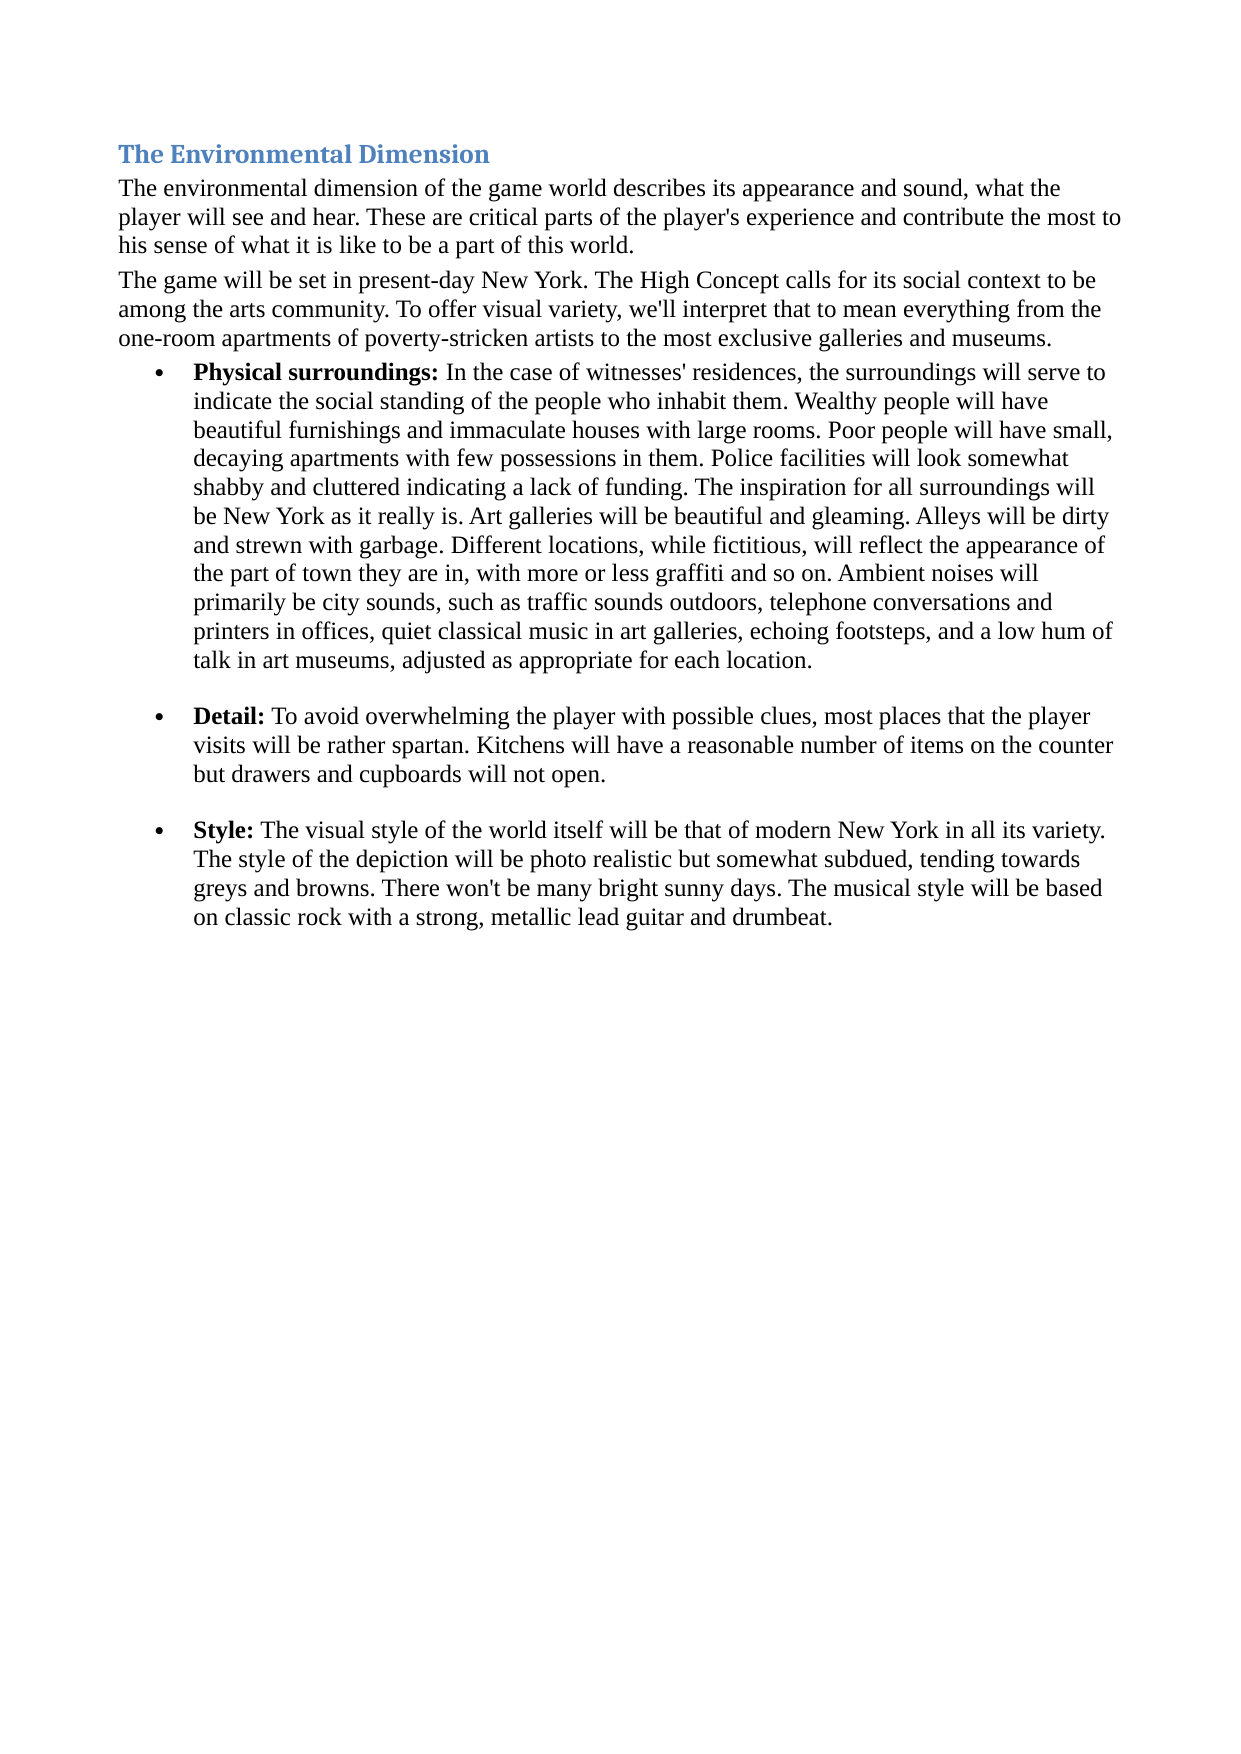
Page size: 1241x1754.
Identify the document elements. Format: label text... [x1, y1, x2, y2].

list Detail: To avoid overwhelming the player with possible clues, most places that the player visits will be rather spartan. Kitchens will have a reasonable number of items on the counter but drawers and cupboards will not open. [156, 701, 1122, 788]
list Physical surroundings: In the case of witnesses' residences, the surroundings will serve to indicate the social standing of the people who inhabit them. Wealthy people will have beautiful furnishings and immaculate houses with large rooms. Poor people will have small, decaying apartments with few possessions in them. Police facilities will look somewhat shabby and cluttered indicating a lack of funding. The inspiration for all surroundings will be New York as it really is. Art galleries will be beautiful and gleaming. Alleys will be dirty and strewn with garbage. Different locations, while fictitious, will reflect the appearance of the part of town they are in, with more or less graffiti and so on. Ambient noises will primarily be city sounds, such as traffic sounds outdoors, telephone conversations and printers in offices, quiet classical music in art galleries, echoing footsteps, and a low hum of talk in art museums, adjusted as appropriate for each location. [156, 357, 1122, 673]
text The environmental dimension of the game world describes its appearance and sound, what the player will see and hear. These are critical parts of the player's experience and contribute the most to his sense of what it is like to be a part of this world. [118, 173, 1122, 259]
list Style: The visual style of the world itself will be that of modern New York in all its variety. The style of the depiction will be photo realistic but somewhat subdued, tending towards greys and browns. There won't be many bright sunny days. The musical style will be based on classic rock with a strong, metallic lead guitar and drumbeat. [156, 816, 1122, 931]
text The game will be set in present-day New York. The High Concept calls for its social context to be among the arts community. To offer visual variety, we'll interpret that to mean everything from the one-room apartments of poverty-stricken artists to the most exclusive galleries and museums. [118, 265, 1122, 351]
subtitle The Environmental Dimension [118, 139, 1122, 170]
